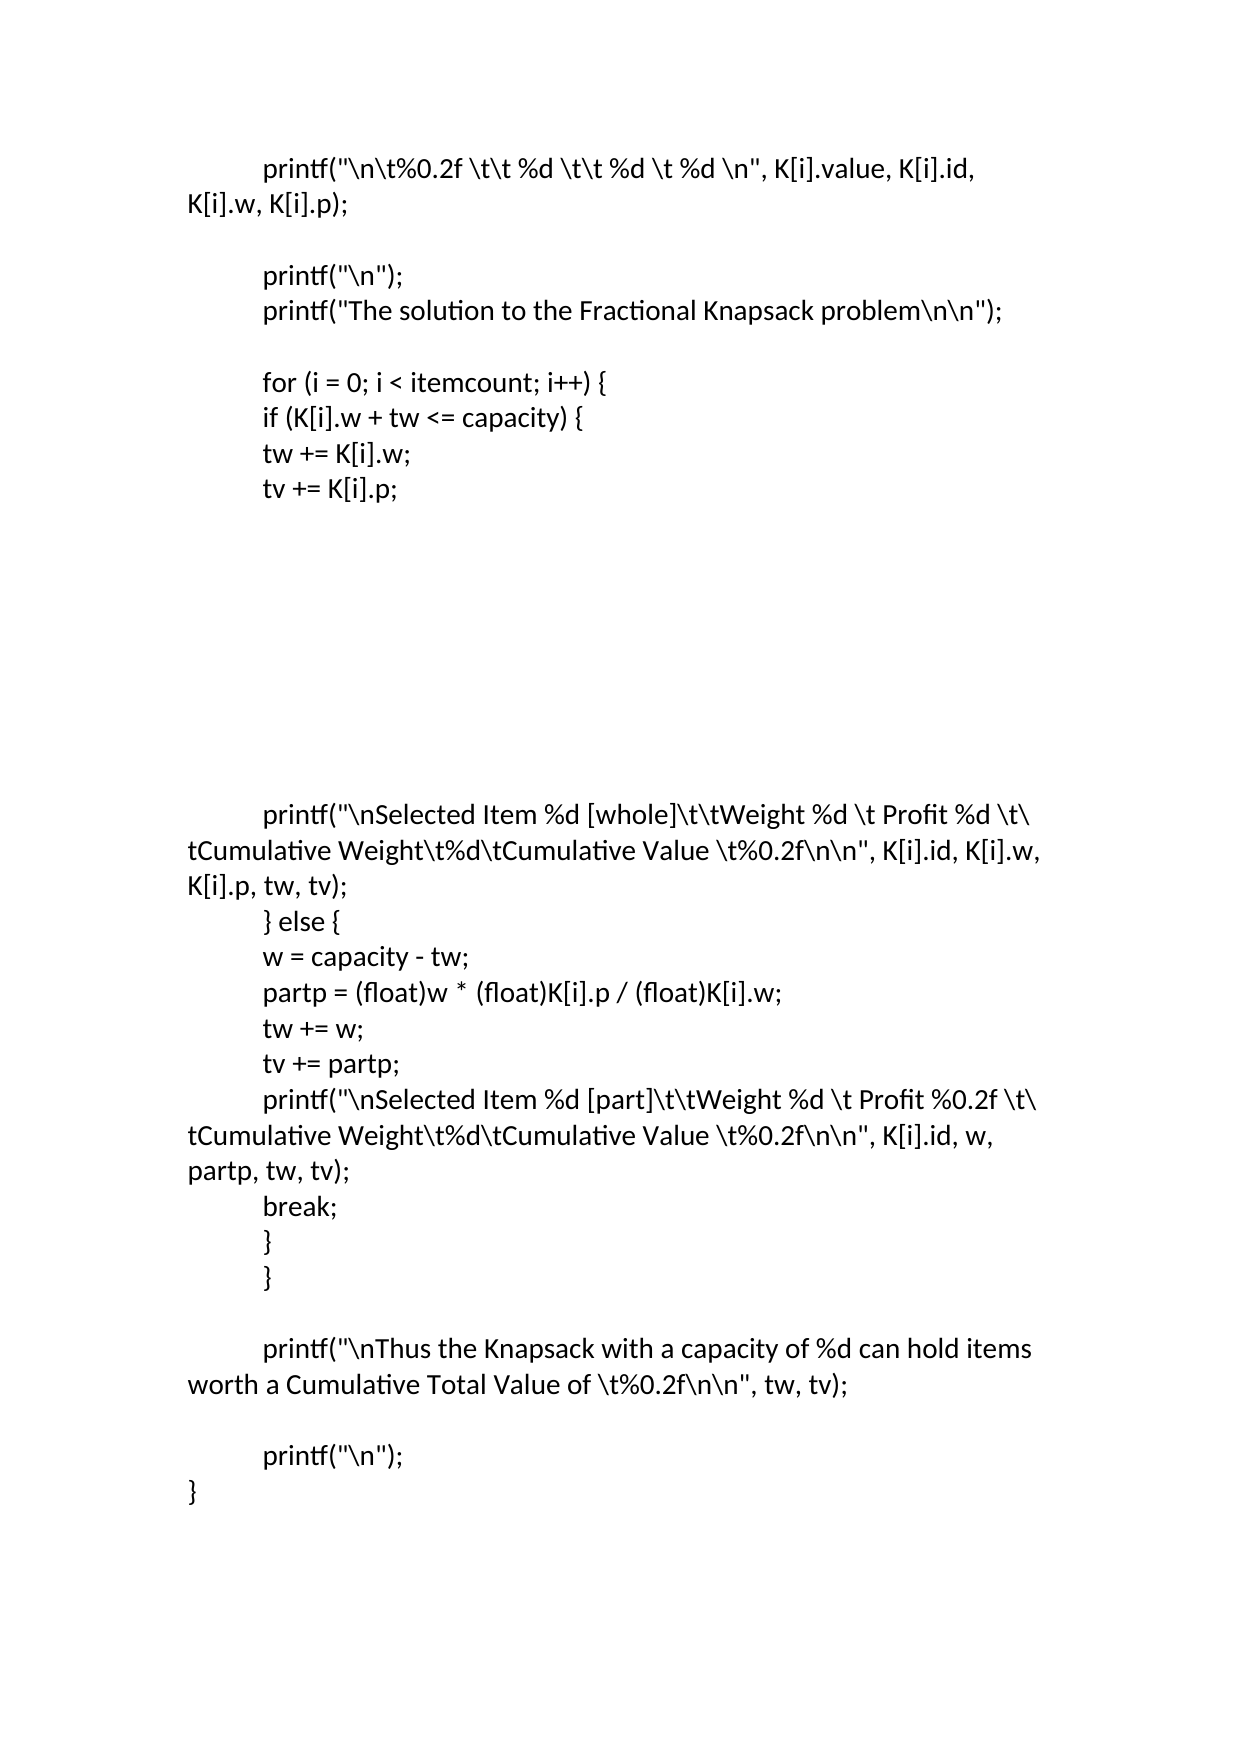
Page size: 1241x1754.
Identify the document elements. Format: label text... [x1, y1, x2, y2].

text printf("The solution to the Fractional Knapsack problem\n\n"); [187, 292, 1053, 328]
text if (K[i].w + tw <= capacity) { [187, 399, 1053, 435]
text printf("\n\t%0.2f \t\t %d \t\t %d \t %d \n", K[i].value, K[i].id, K[i].w, K[i].p); [187, 150, 1053, 221]
text tv += K[i].p; [187, 471, 1053, 506]
text tw += K[i].w; [187, 435, 1053, 471]
text } else { [187, 903, 1053, 938]
text printf("\n"); [187, 257, 1053, 292]
text } [187, 1259, 1053, 1295]
text w = capacity - tw; [187, 938, 1053, 974]
text } [187, 1473, 1053, 1508]
text printf("\nSelected Item %d [whole]\t\tWeight %d \t Profit %d \t\tCumulative Weight\t%d\tCumulative Value \t%0.2f\n\n", K[i].id, K[i].w, K[i].p, tw, tv); [187, 796, 1053, 903]
text printf("\nThus the Knapsack with a capacity of %d can hold items worth a Cumulative Total Value of \t%0.2f\n\n", tw, tv); [187, 1330, 1053, 1402]
text printf("\n"); [187, 1437, 1053, 1473]
text printf("\nSelected Item %d [part]\t\tWeight %d \t Profit %0.2f \t\tCumulative Weight\t%d\tCumulative Value \t%0.2f\n\n", K[i].id, w, partp, tw, tv); [187, 1081, 1053, 1188]
text tv += partp; [187, 1045, 1053, 1081]
text } [187, 1223, 1053, 1259]
text for (i = 0; i < itemcount; i++) { [187, 364, 1053, 399]
text tw += w; [187, 1010, 1053, 1045]
text break; [187, 1188, 1053, 1223]
text partp = (float)w * (float)K[i].p / (float)K[i].w; [187, 974, 1053, 1010]
